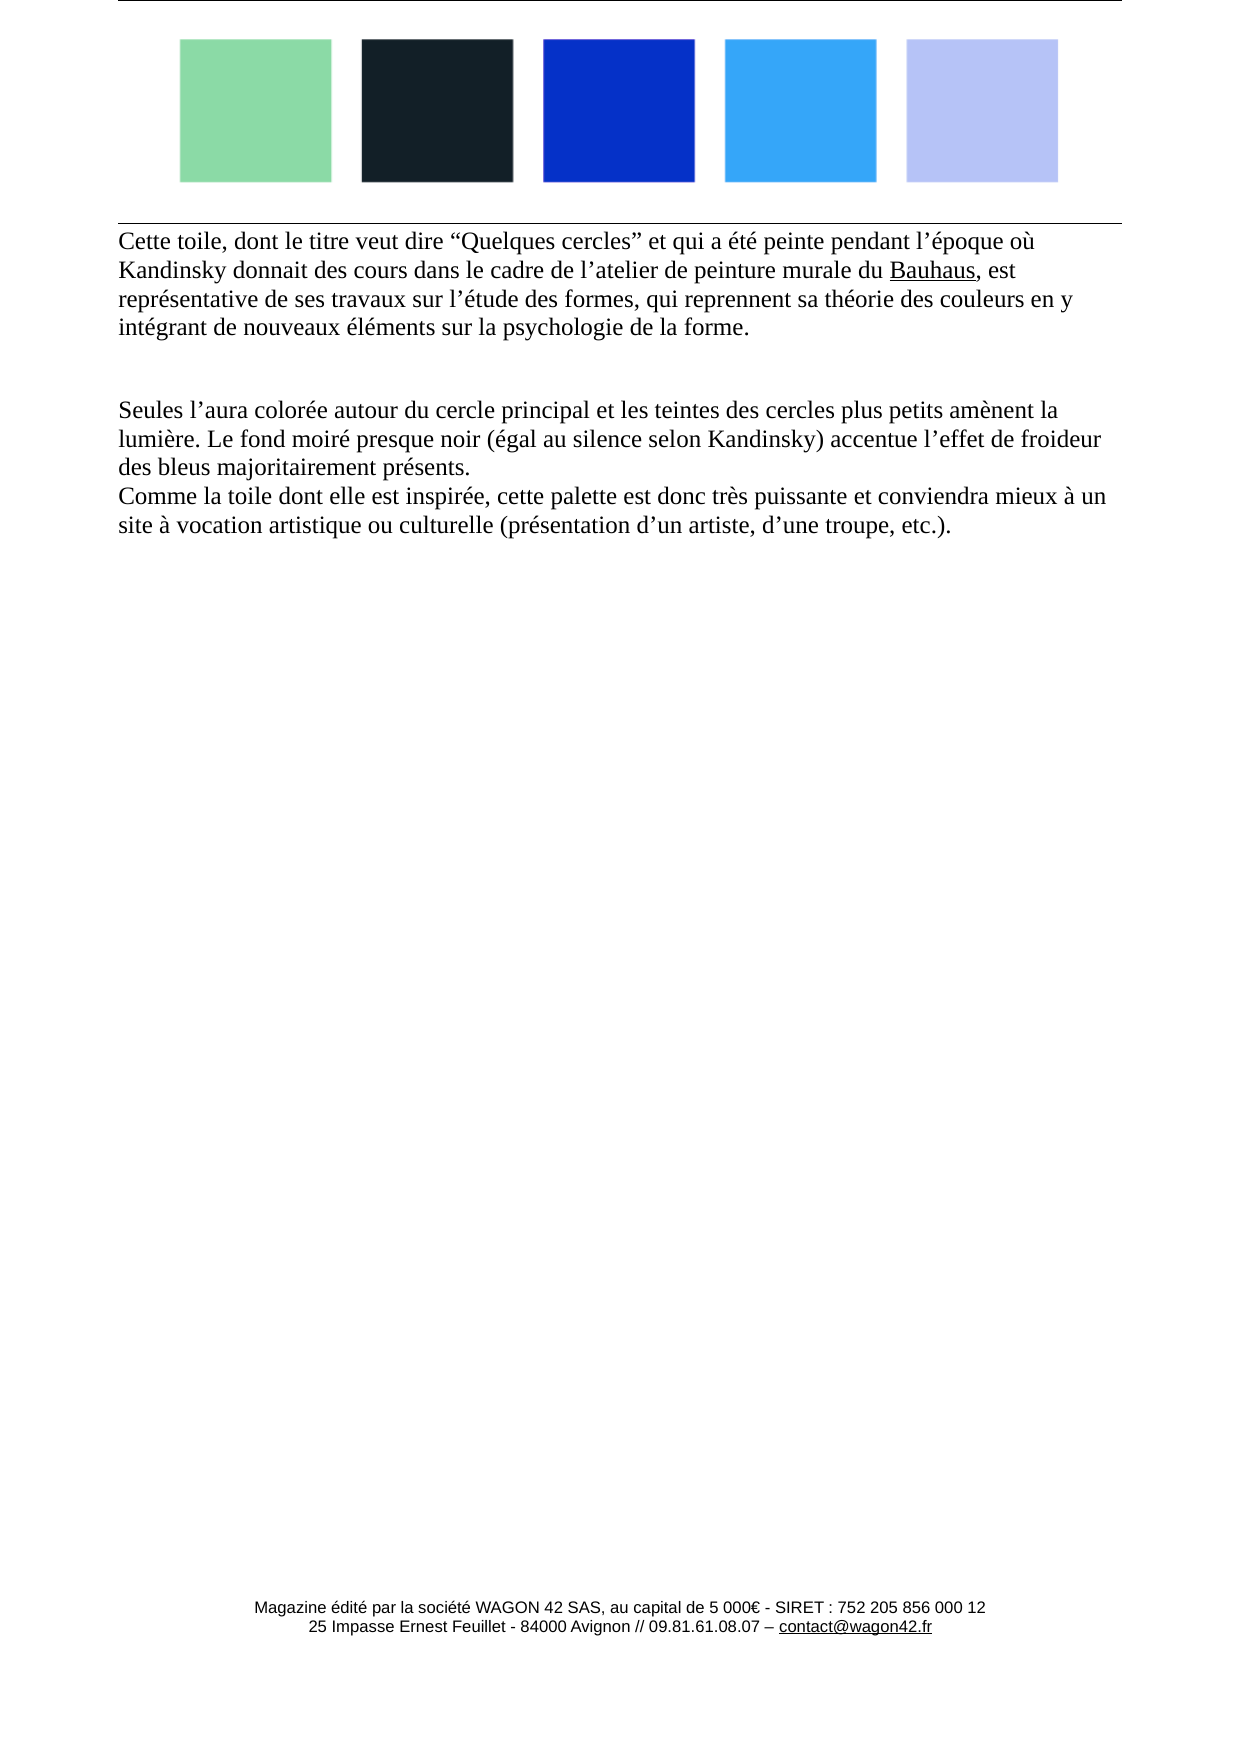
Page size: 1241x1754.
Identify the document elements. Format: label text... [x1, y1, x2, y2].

text Seules l’aura colorée autour du cercle principal et les teintes des cercles plus petits amènent la lumière. Le fond moiré presque noir (égal au silence selon Kandinsky) accentue l’effet de froideur des bleus majoritairement présents. Comme la toile dont elle est inspirée, cette palette est donc très puissante et conviendra mieux à un site à vocation artistique ou culturelle (présentation d’un artiste, d’une troupe, etc.). [118, 395, 1122, 539]
picture [127, 8, 1114, 215]
text Cette toile, dont le titre veut dire “Quelques cercles” et qui a été peinte pendant l’époque où Kandinsky donnait des cours dans le cadre de l’atelier de peinture murale du Bauhaus, est représentative de ses travaux sur l’étude des formes, qui reprennent sa théorie des couleurs en y intégrant de nouveaux éléments sur la psychologie de la forme. [118, 226, 1122, 341]
